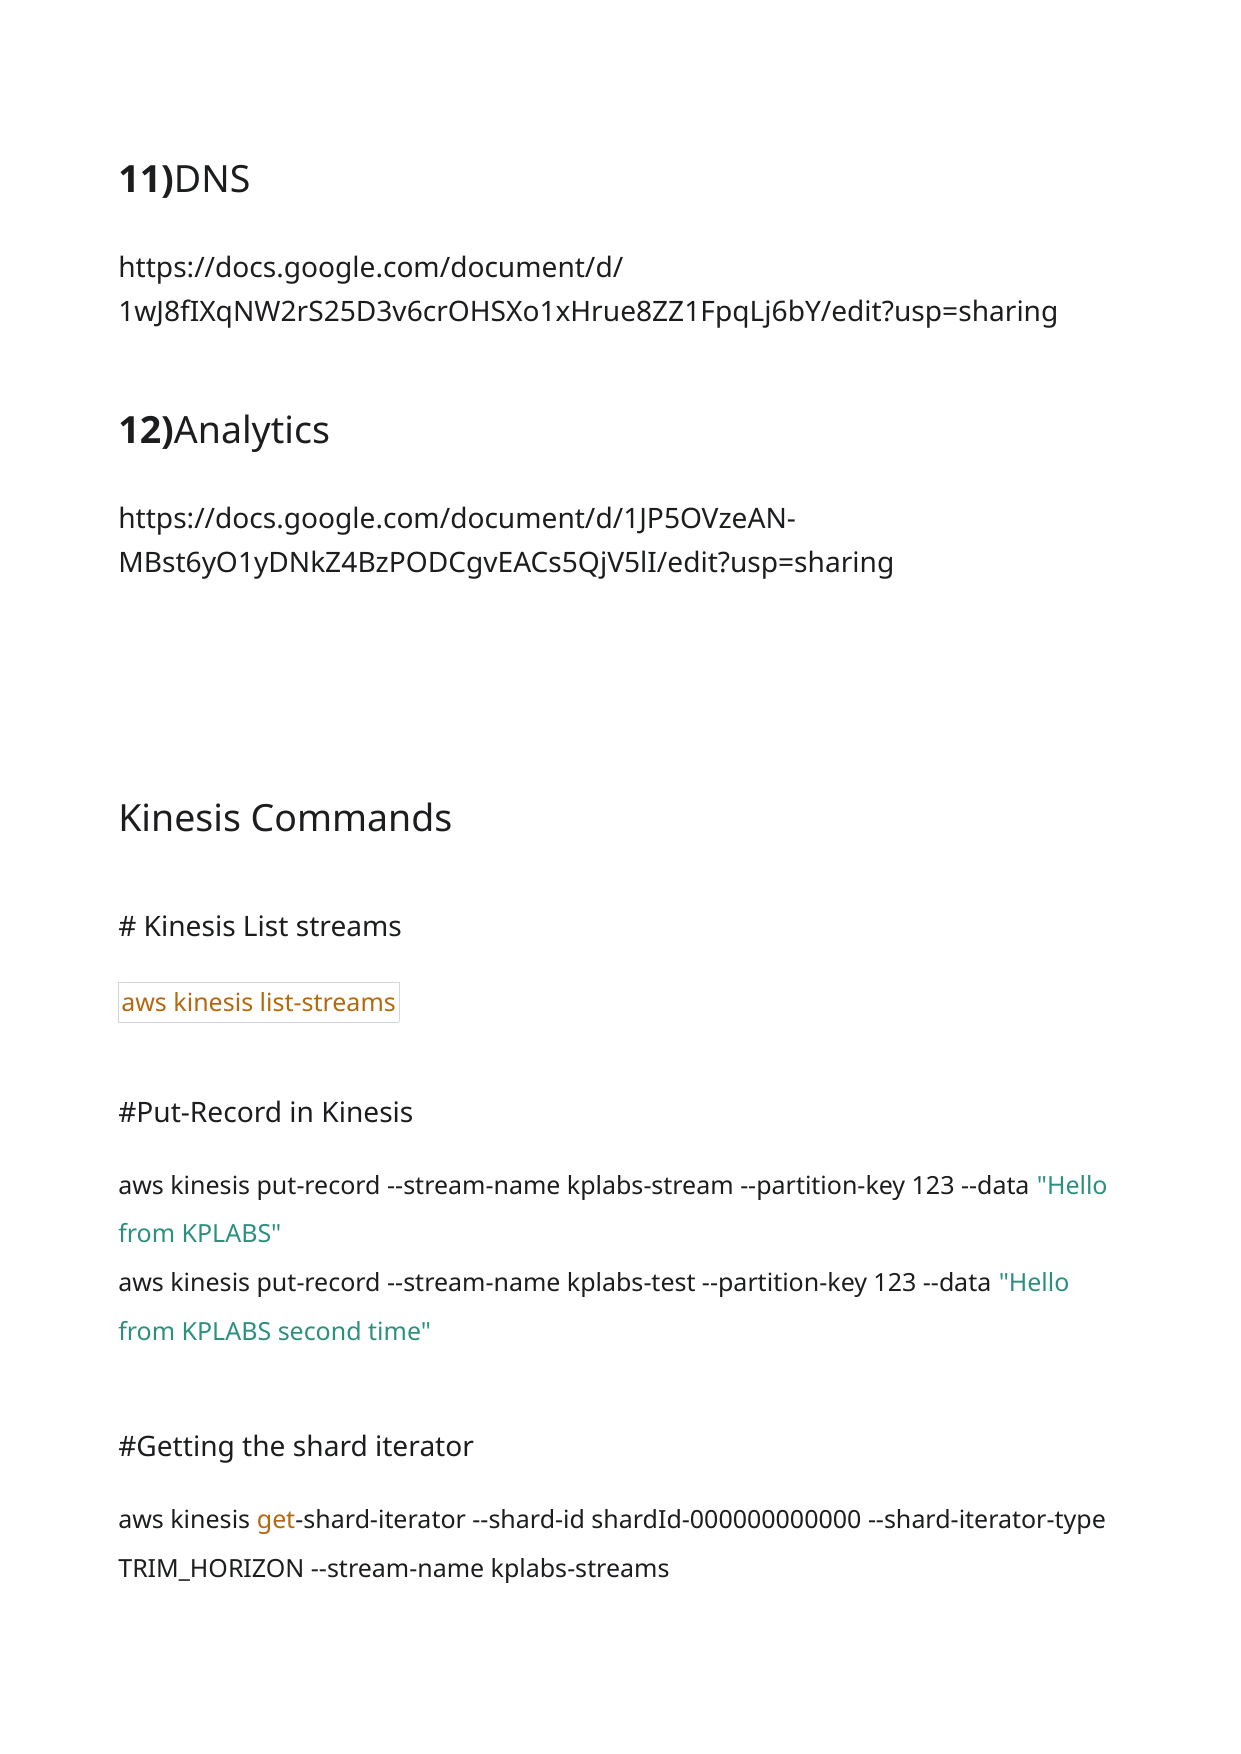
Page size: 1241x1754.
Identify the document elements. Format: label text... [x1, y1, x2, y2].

text aws kinesis get-shard-iterator --shard-id shardId-000000000000 --shard-iterator-type TRIM_HORIZON --stream-name kplabs-streams [118, 1502, 1122, 1584]
text Kinesis Commands [118, 791, 1122, 842]
text aws kinesis put-record --stream-name kplabs-test --partition-key 123 --data "Hello from KPLABS second time" [118, 1265, 1122, 1347]
text #Put-Record in Kinesis [118, 1092, 1122, 1130]
text #Getting the shard iterator [118, 1426, 1122, 1464]
text [400, 982, 1122, 1022]
text 11)DNS [118, 152, 1122, 203]
text https://docs.google.com/document/d/1wJ8fIXqNW2rS25D3v6crOHSXo1xHrue8ZZ1FpqLj6bY/edit?usp=sharing [118, 247, 1122, 330]
text aws kinesis put-record --stream-name kplabs-stream --partition-key 123 --data "Hello from KPLABS" [118, 1167, 1122, 1250]
text # Kinesis List streams [118, 906, 1122, 945]
text https://docs.google.com/document/d/1JP5OVzeAN-MBst6yO1yDNkZ4BzPODCgvEACs5QjV5lI/edit?usp=sharing [118, 499, 1122, 581]
text aws kinesis list-streams [119, 983, 399, 1022]
text 12)Analytics [118, 403, 1122, 454]
